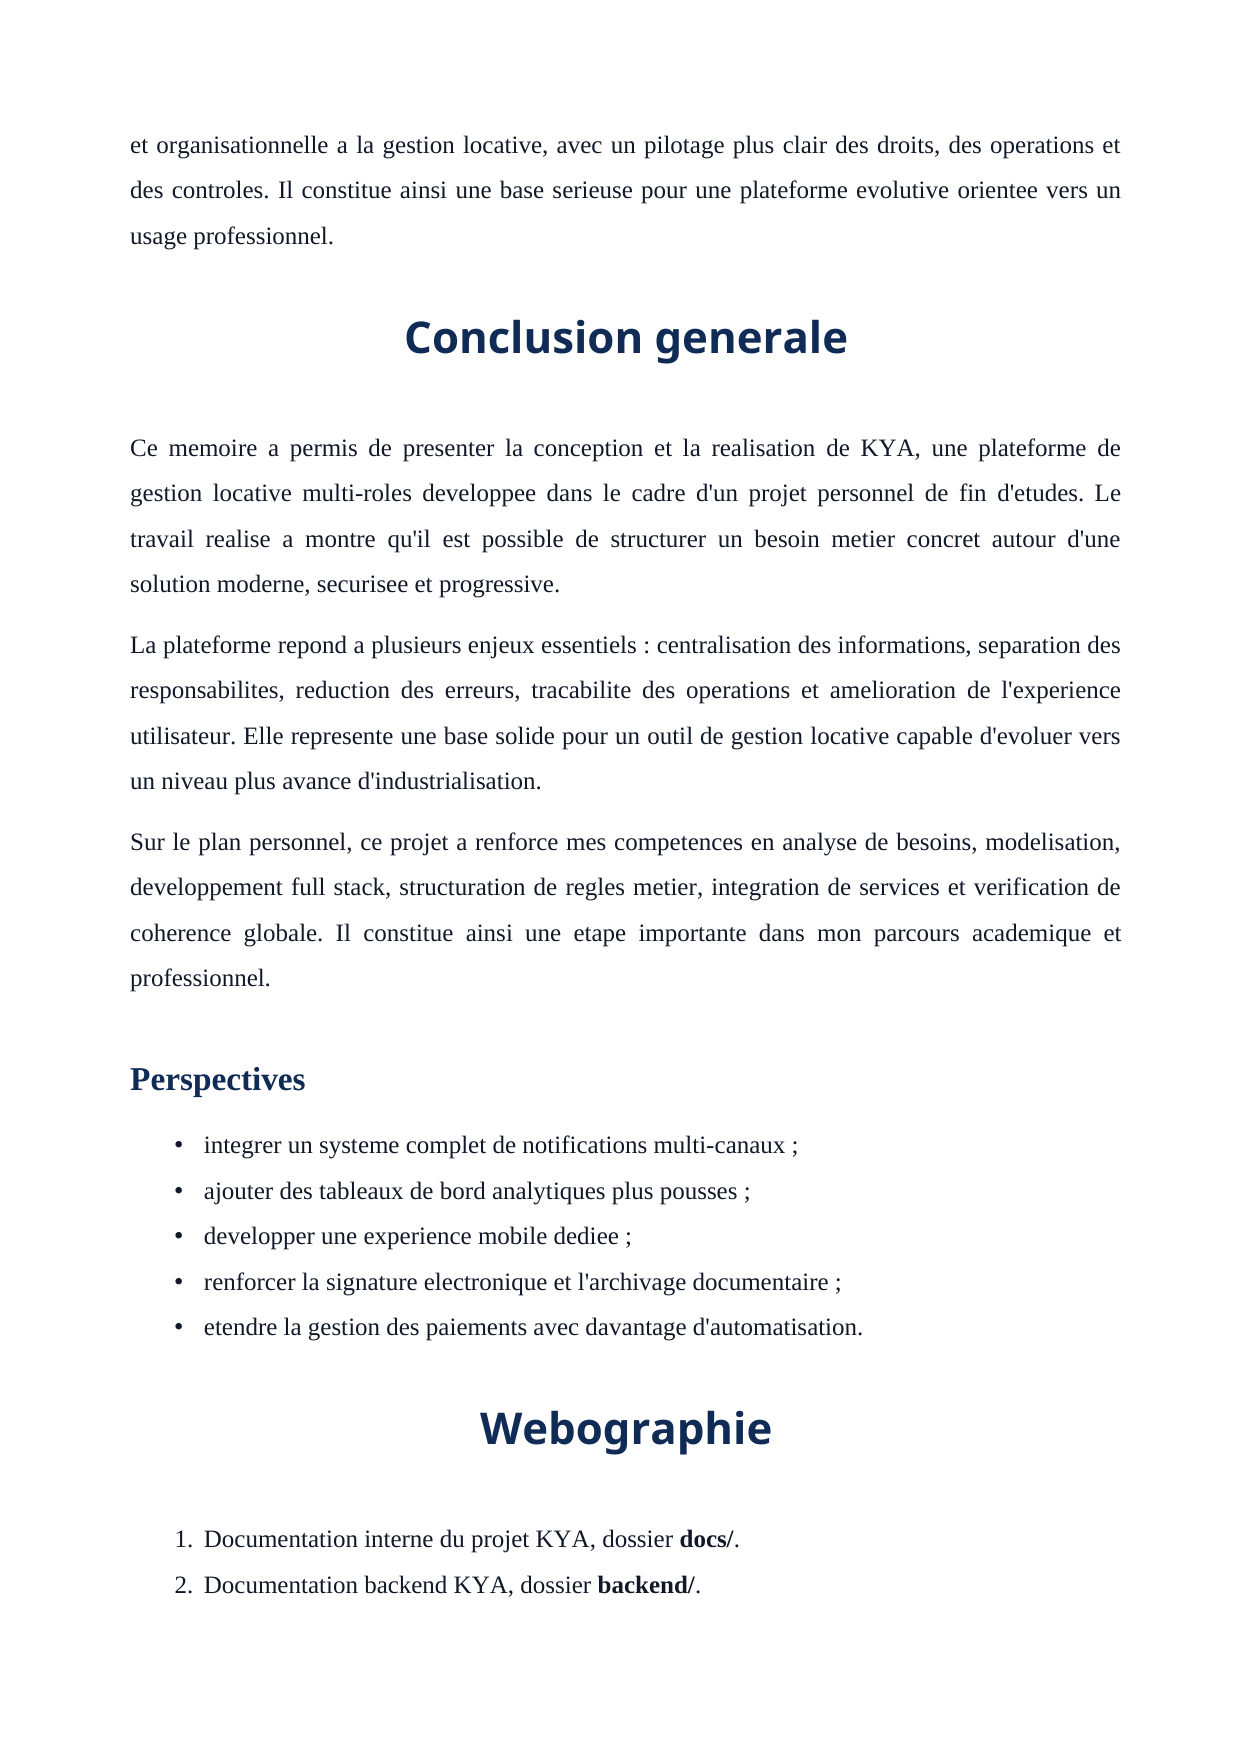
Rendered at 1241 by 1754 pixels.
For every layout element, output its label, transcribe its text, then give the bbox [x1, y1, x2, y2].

list ajouter des tableaux de bord analytiques plus pousses ; [174, 1176, 1122, 1205]
list developper une experience mobile dediee ; [174, 1221, 1122, 1250]
subtitle Perspectives [130, 1059, 1122, 1098]
text Ce memoire a permis de presenter la conception et la realisation de KYA, une plateforme de gestion locative multi-roles developpee dans le cadre d'un projet personnel de fin d'etudes. Le travail realise a montre qu'il est possible de structurer un besoin metier concret autour d'une solution moderne, securisee et progressive. [130, 433, 1122, 598]
text et organisationnelle a la gestion locative, avec un pilotage plus clair des droits, des operations et des controles. Il constitue ainsi une base serieuse pour une plateforme evolutive orientee vers un usage professionnel. [130, 130, 1122, 249]
list Documentation interne du projet KYA, dossier docs/. [174, 1524, 1122, 1553]
list integrer un systeme complet de notifications multi-canaux ; [174, 1131, 1122, 1159]
subtitle Webographie [130, 1398, 1122, 1457]
text Sur le plan personnel, ce projet a renforce mes competences en analyse de besoins, modelisation, developpement full stack, structuration de regles metier, integration de services et verification de coherence globale. Il constitue ainsi une etape importante dans mon parcours academique et professionnel. [130, 827, 1122, 992]
list renforcer la signature electronique et l'archivage documentaire ; [174, 1267, 1122, 1296]
list Documentation backend KYA, dossier backend/. [174, 1570, 1122, 1599]
subtitle Conclusion generale [130, 306, 1122, 366]
text La plateforme repond a plusieurs enjeux essentiels : centralisation des informations, separation des responsabilites, reduction des erreurs, tracabilite des operations et amelioration de l'experience utilisateur. Elle represente une base solide pour un outil de gestion locative capable d'evoluer vers un niveau plus avance d'industrialisation. [130, 630, 1122, 795]
list etendre la gestion des paiements avec davantage d'automatisation. [174, 1312, 1122, 1341]
